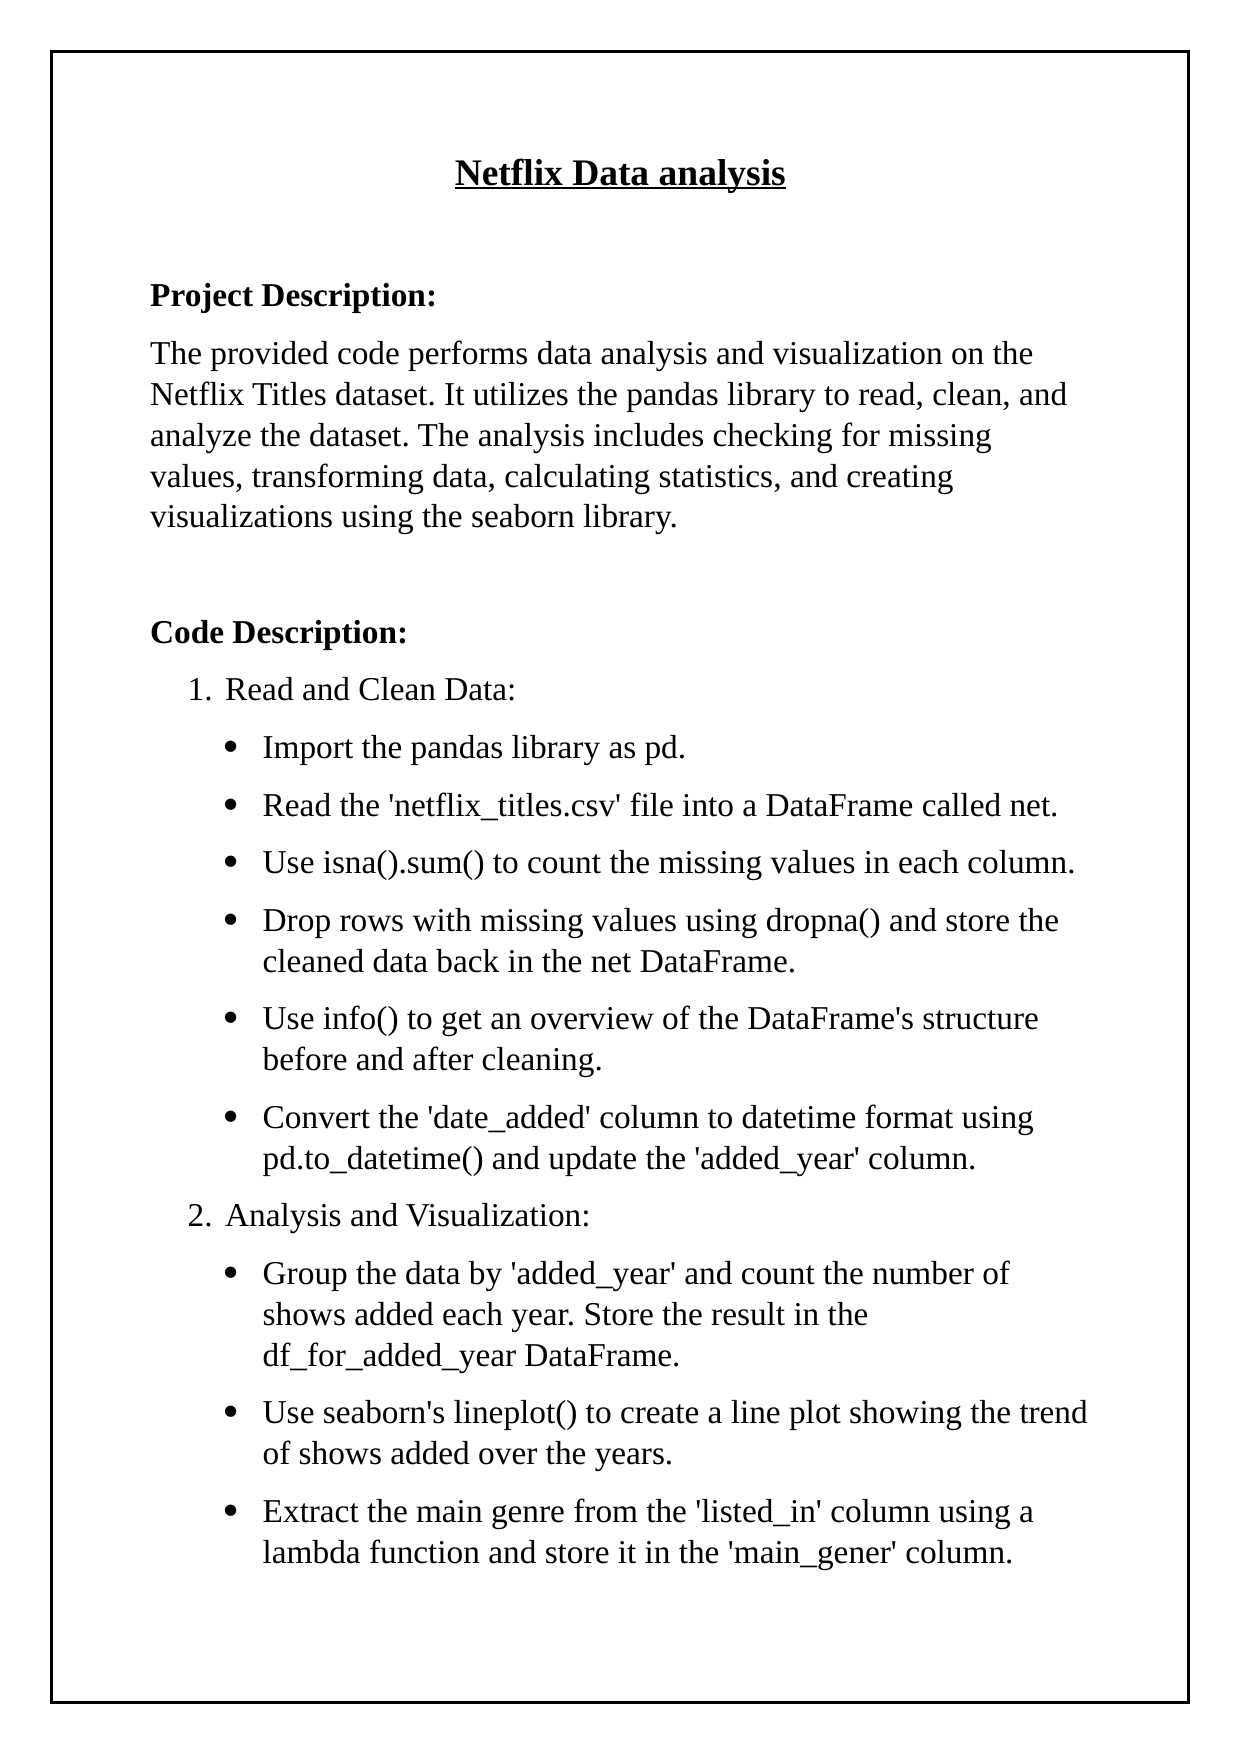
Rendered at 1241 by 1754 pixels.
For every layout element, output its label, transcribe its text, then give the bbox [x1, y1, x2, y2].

text The provided code performs data analysis and visualization on the Netflix Titles dataset. It utilizes the pandas library to read, clean, and analyze the dataset. The analysis includes checking for missing values, transforming data, calculating statistics, and creating visualizations using the seaborn library. [150, 333, 1090, 535]
list Extract the main genre from the 'listed_in' column using a lambda function and store it in the 'main_gener' column. [225, 1491, 1090, 1571]
list Group the data by 'added_year' and count the number of shows added each year. Store the result in the df_for_added_year DataFrame. [225, 1253, 1090, 1373]
list Convert the 'date_added' column to datetime format using pd.to_datetime() and update the 'added_year' column. [225, 1097, 1090, 1176]
text Netflix Data analysis [150, 150, 1090, 193]
list Read and Clean Data: [187, 669, 1090, 708]
list Use seaborn's lineplot() to create a line plot showing the trend of shows added over the years. [225, 1393, 1090, 1472]
list Use isna().sum() to count the missing values in each column. [225, 842, 1090, 881]
text Code Description: [150, 612, 1090, 650]
text Project Description: [150, 275, 1090, 314]
list Analysis and Visualization: [187, 1196, 1090, 1234]
list Import the pandas library as pd. [225, 727, 1090, 766]
list Read the 'netflix_titles.csv' file into a DataFrame called net. [225, 785, 1090, 823]
list Drop rows with missing values using dropna() and store the cleaned data back in the net DataFrame. [225, 900, 1090, 979]
list Use info() to get an overview of the DataFrame's structure before and after cleaning. [225, 998, 1090, 1078]
